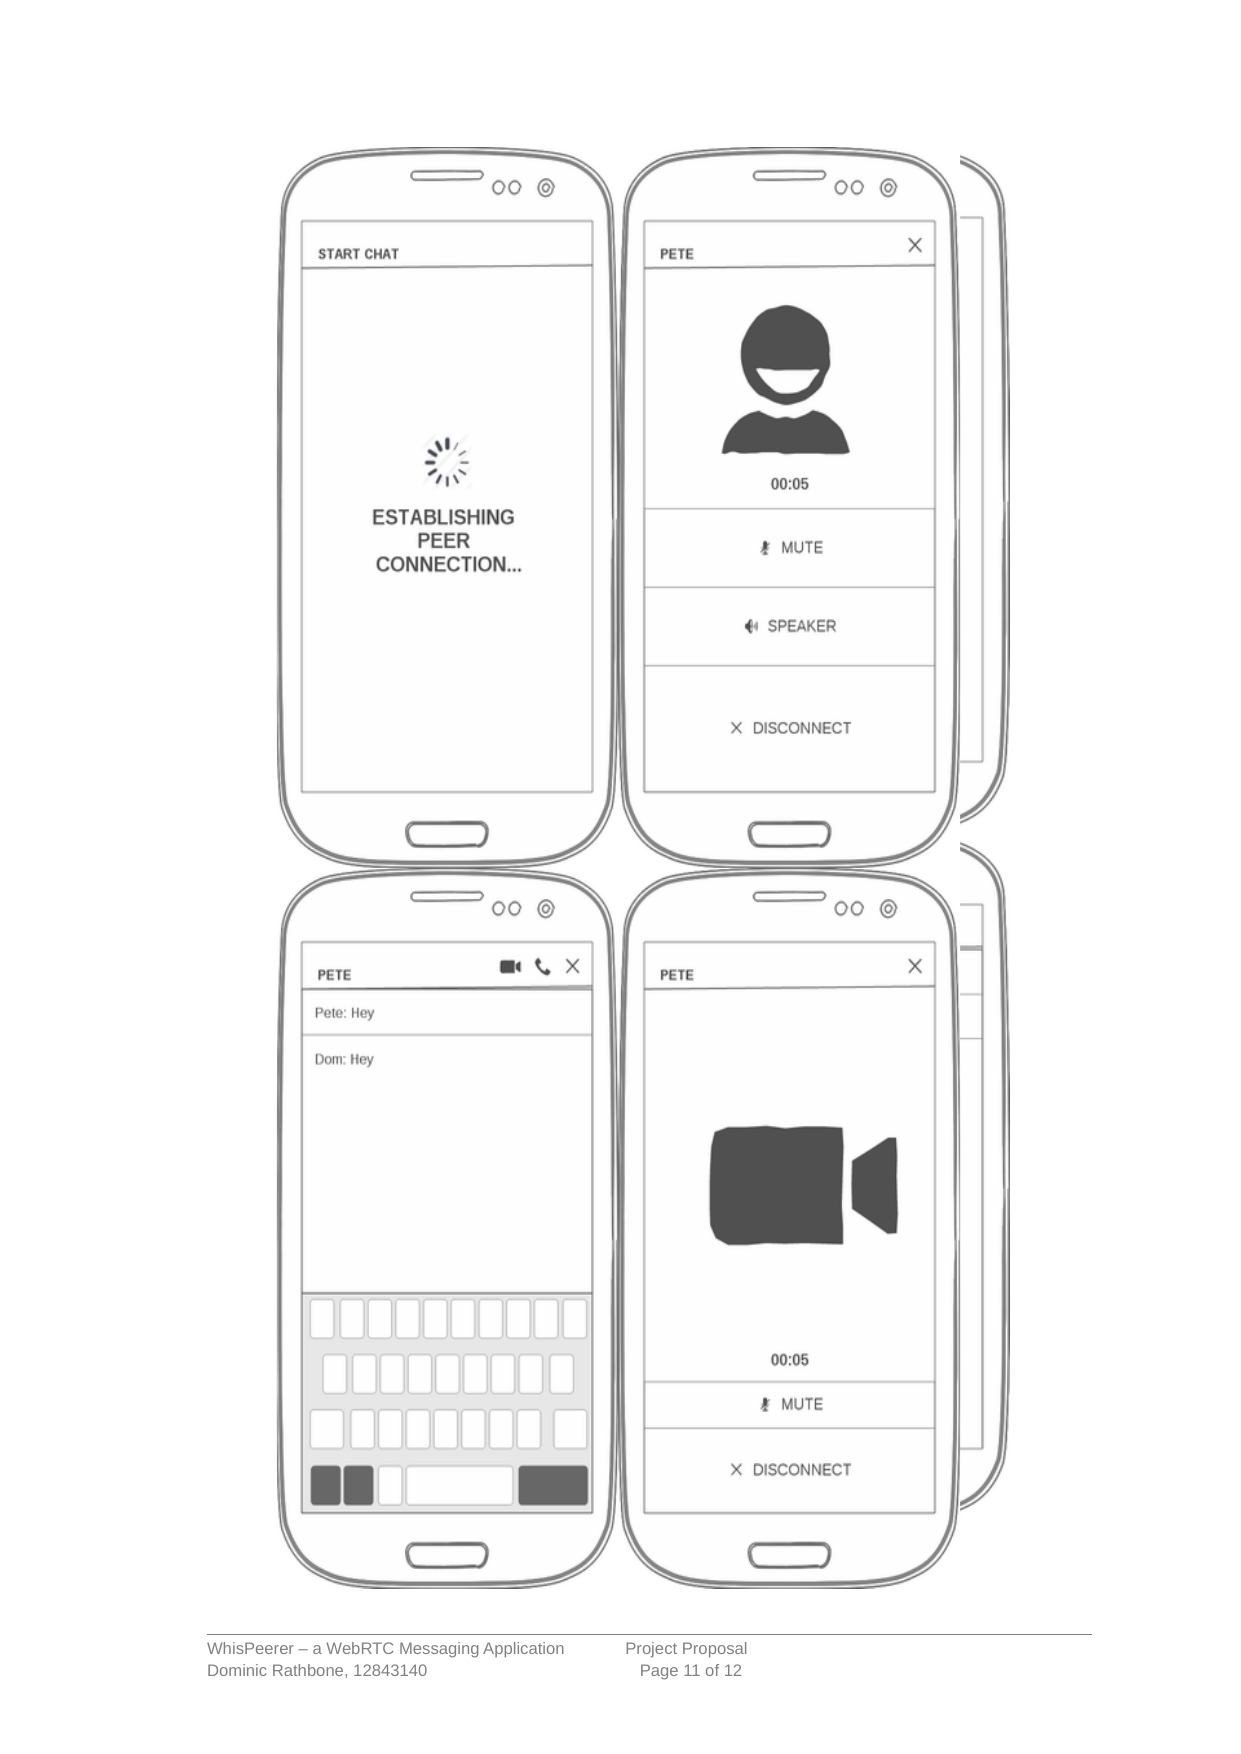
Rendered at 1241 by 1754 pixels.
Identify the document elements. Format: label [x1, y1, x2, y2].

picture [276, 147, 1010, 1589]
